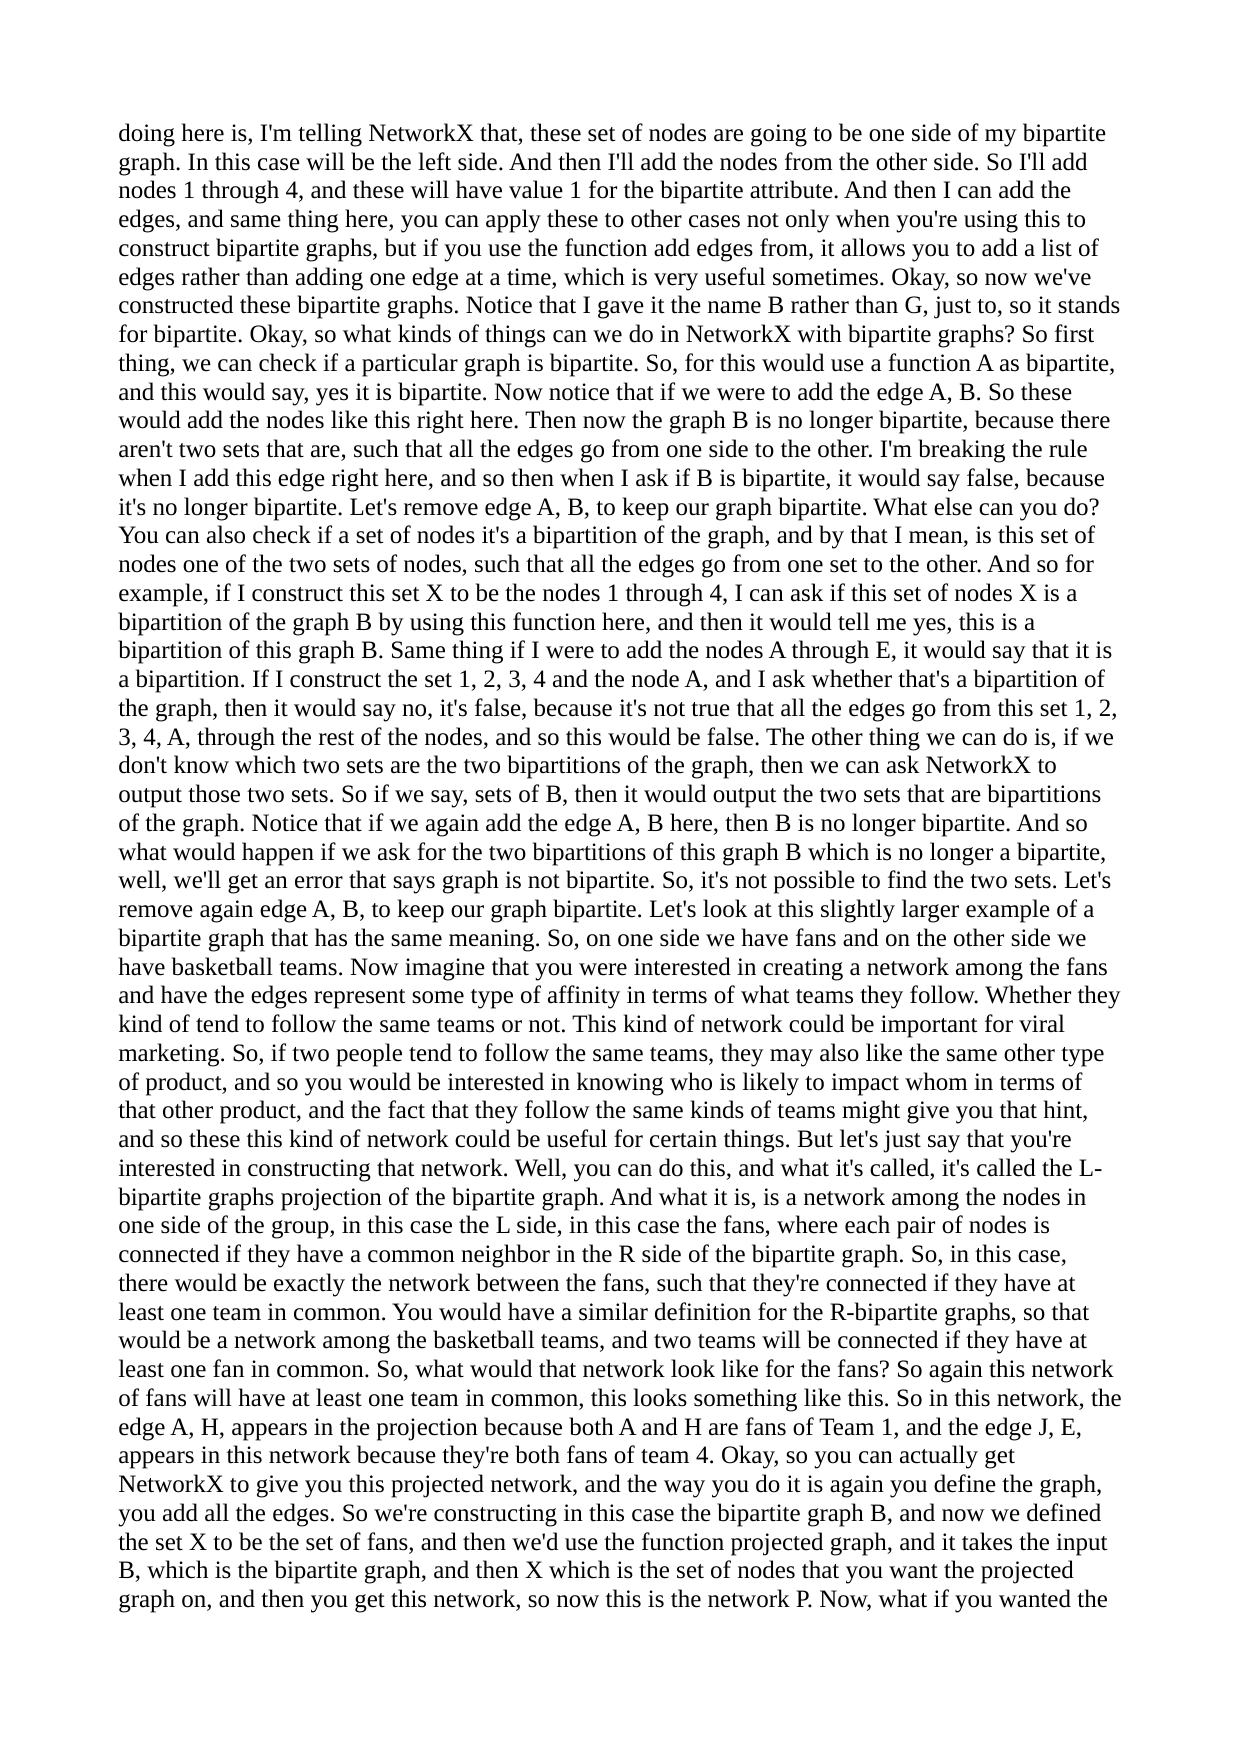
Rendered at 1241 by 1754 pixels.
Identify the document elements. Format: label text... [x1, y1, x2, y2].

text doing here is, I'm telling NetworkX that, these set of nodes are going to be one side of my bipartite graph. In this case will be the left side. And then I'll add the nodes from the other side. So I'll add nodes 1 through 4, and these will have value 1 for the bipartite attribute. And then I can add the edges, and same thing here, you can apply these to other cases not only when you're using this to construct bipartite graphs, but if you use the function add edges from, it allows you to add a list of edges rather than adding one edge at a time, which is very useful sometimes. Okay, so now we've constructed these bipartite graphs. Notice that I gave it the name B rather than G, just to, so it stands for bipartite. Okay, so what kinds of things can we do in NetworkX with bipartite graphs? So first thing, we can check if a particular graph is bipartite. So, for this would use a function A as bipartite, and this would say, yes it is bipartite. Now notice that if we were to add the edge A, B. So these would add the nodes like this right here. Then now the graph B is no longer bipartite, because there aren't two sets that are, such that all the edges go from one side to the other. I'm breaking the rule when I add this edge right here, and so then when I ask if B is bipartite, it would say false, because it's no longer bipartite. Let's remove edge A, B, to keep our graph bipartite. What else can you do? You can also check if a set of nodes it's a bipartition of the graph, and by that I mean, is this set of nodes one of the two sets of nodes, such that all the edges go from one set to the other. And so for example, if I construct this set X to be the nodes 1 through 4, I can ask if this set of nodes X is a bipartition of the graph B by using this function here, and then it would tell me yes, this is a bipartition of this graph B. Same thing if I were to add the nodes A through E, it would say that it is a bipartition. If I construct the set 1, 2, 3, 4 and the node A, and I ask whether that's a bipartition of the graph, then it would say no, it's false, because it's not true that all the edges go from this set 1, 2, 3, 4, A, through the rest of the nodes, and so this would be false. The other thing we can do is, if we don't know which two sets are the two bipartitions of the graph, then we can ask NetworkX to output those two sets. So if we say, sets of B, then it would output the two sets that are bipartitions of the graph. Notice that if we again add the edge A, B here, then B is no longer bipartite. And so what would happen if we ask for the two bipartitions of this graph B which is no longer a bipartite, well, we'll get an error that says graph is not bipartite. So, it's not possible to find the two sets. Let's remove again edge A, B, to keep our graph bipartite. Let's look at this slightly larger example of a bipartite graph that has the same meaning. So, on one side we have fans and on the other side we have basketball teams. Now imagine that you were interested in creating a network among the fans and have the edges represent some type of affinity in terms of what teams they follow. Whether they kind of tend to follow the same teams or not. This kind of network could be important for viral marketing. So, if two people tend to follow the same teams, they may also like the same other type of product, and so you would be interested in knowing who is likely to impact whom in terms of that other product, and the fact that they follow the same kinds of teams might give you that hint, and so these this kind of network could be useful for certain things. But let's just say that you're interested in constructing that network. Well, you can do this, and what it's called, it's called the L-bipartite graphs projection of the bipartite graph. And what it is, is a network among the nodes in one side of the group, in this case the L side, in this case the fans, where each pair of nodes is connected if they have a common neighbor in the R side of the bipartite graph. So, in this case, there would be exactly the network between the fans, such that they're connected if they have at least one team in common. You would have a similar definition for the R-bipartite graphs, so that would be a network among the basketball teams, and two teams will be connected if they have at least one fan in common. So, what would that network look like for the fans? So again this network of fans will have at least one team in common, this looks something like this. So in this network, the edge A, H, appears in the projection because both A and H are fans of Team 1, and the edge J, E, appears in this network because they're both fans of team 4. Okay, so you can actually get NetworkX to give you this projected network, and the way you do it is again you define the graph, you add all the edges. So we're constructing in this case the bipartite graph B, and now we defined the set X to be the set of fans, and then we'd use the function projected graph, and it takes the input B, which is the bipartite graph, and then X which is the set of nodes that you want the projected graph on, and then you get this network, so now this is the network P. Now, what if you wanted the [118, 118, 1122, 1613]
